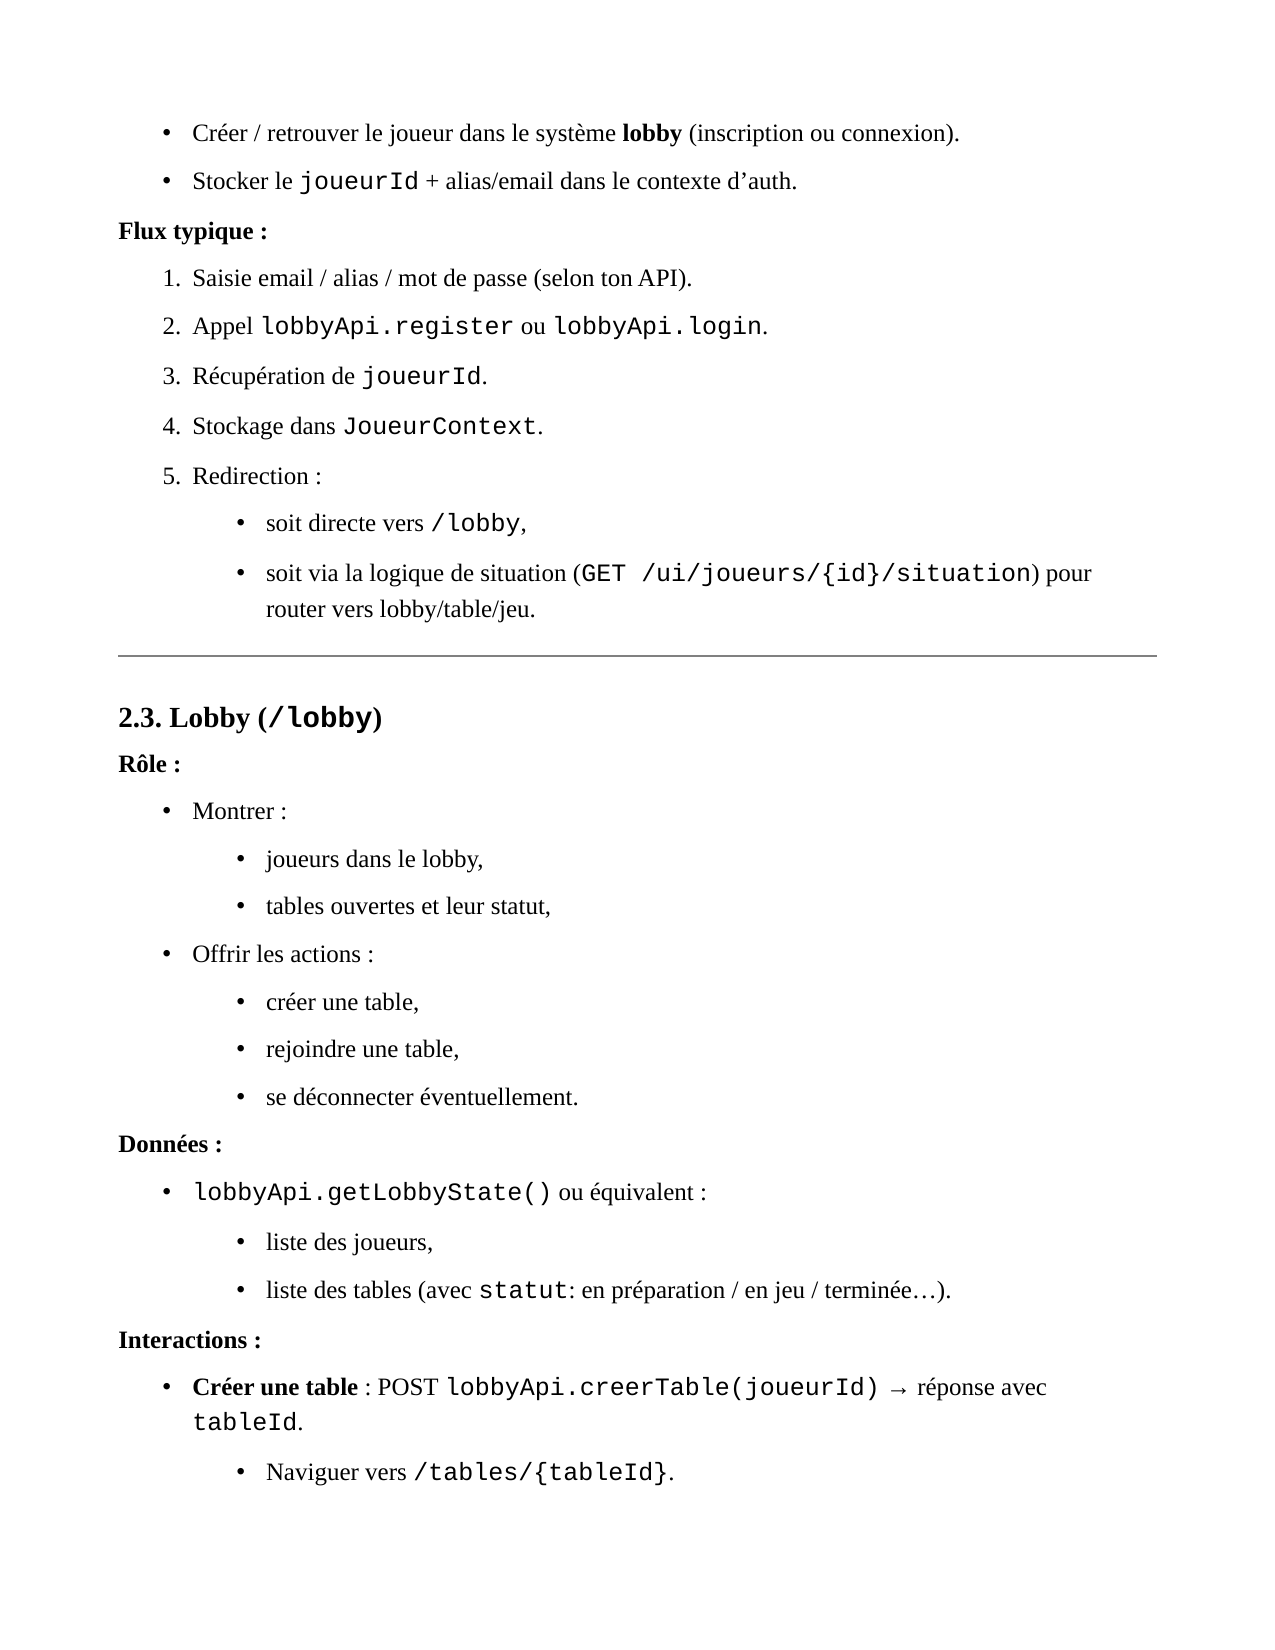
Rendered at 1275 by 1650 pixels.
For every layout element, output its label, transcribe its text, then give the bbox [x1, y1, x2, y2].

list Stockage dans JoueurContext. [162, 411, 1157, 442]
text Flux typique : [118, 216, 1157, 244]
list Saisie email / alias / mot de passe (selon ton API). [162, 263, 1157, 292]
subtitle 2.3. Lobby (/lobby) [118, 700, 1157, 736]
list créer une table, [236, 987, 1157, 1015]
list Récupération de joueurId. [162, 361, 1157, 392]
text Rôle : [118, 749, 1157, 777]
list Créer / retrouver le joueur dans le système lobby (inscription ou connexion). [162, 118, 1157, 147]
list tables ouvertes et leur statut, [236, 891, 1157, 920]
list Montrer : [162, 796, 1157, 825]
list soit directe vers /lobby, [236, 508, 1157, 539]
text Interactions : [118, 1325, 1157, 1353]
list lobbyApi.getLobbyState() ou équivalent : [162, 1177, 1157, 1208]
list Stocker le joueurId + alias/email dans le contexte d’auth. [162, 166, 1157, 197]
list Redirection : [162, 461, 1157, 490]
list soit via la logique de situation (GET /ui/joueurs/{id}/situation) pour router vers lobby/table/jeu. [236, 558, 1157, 622]
text Données : [118, 1129, 1157, 1158]
list Offrir les actions : [162, 939, 1157, 968]
list rejoindre une table, [236, 1034, 1157, 1063]
list Créer une table : POST lobbyApi.creerTable(joueurId) → réponse avec tableId. [162, 1372, 1157, 1438]
list joueurs dans le lobby, [236, 844, 1157, 873]
list Naviguer vers /tables/{tableId}. [236, 1457, 1157, 1488]
list liste des joueurs, [236, 1227, 1157, 1256]
list Appel lobbyApi.register ou lobbyApi.login. [162, 311, 1157, 342]
list liste des tables (avec statut: en préparation / en jeu / terminée…). [236, 1275, 1157, 1306]
list se déconnecter éventuellement. [236, 1082, 1157, 1111]
